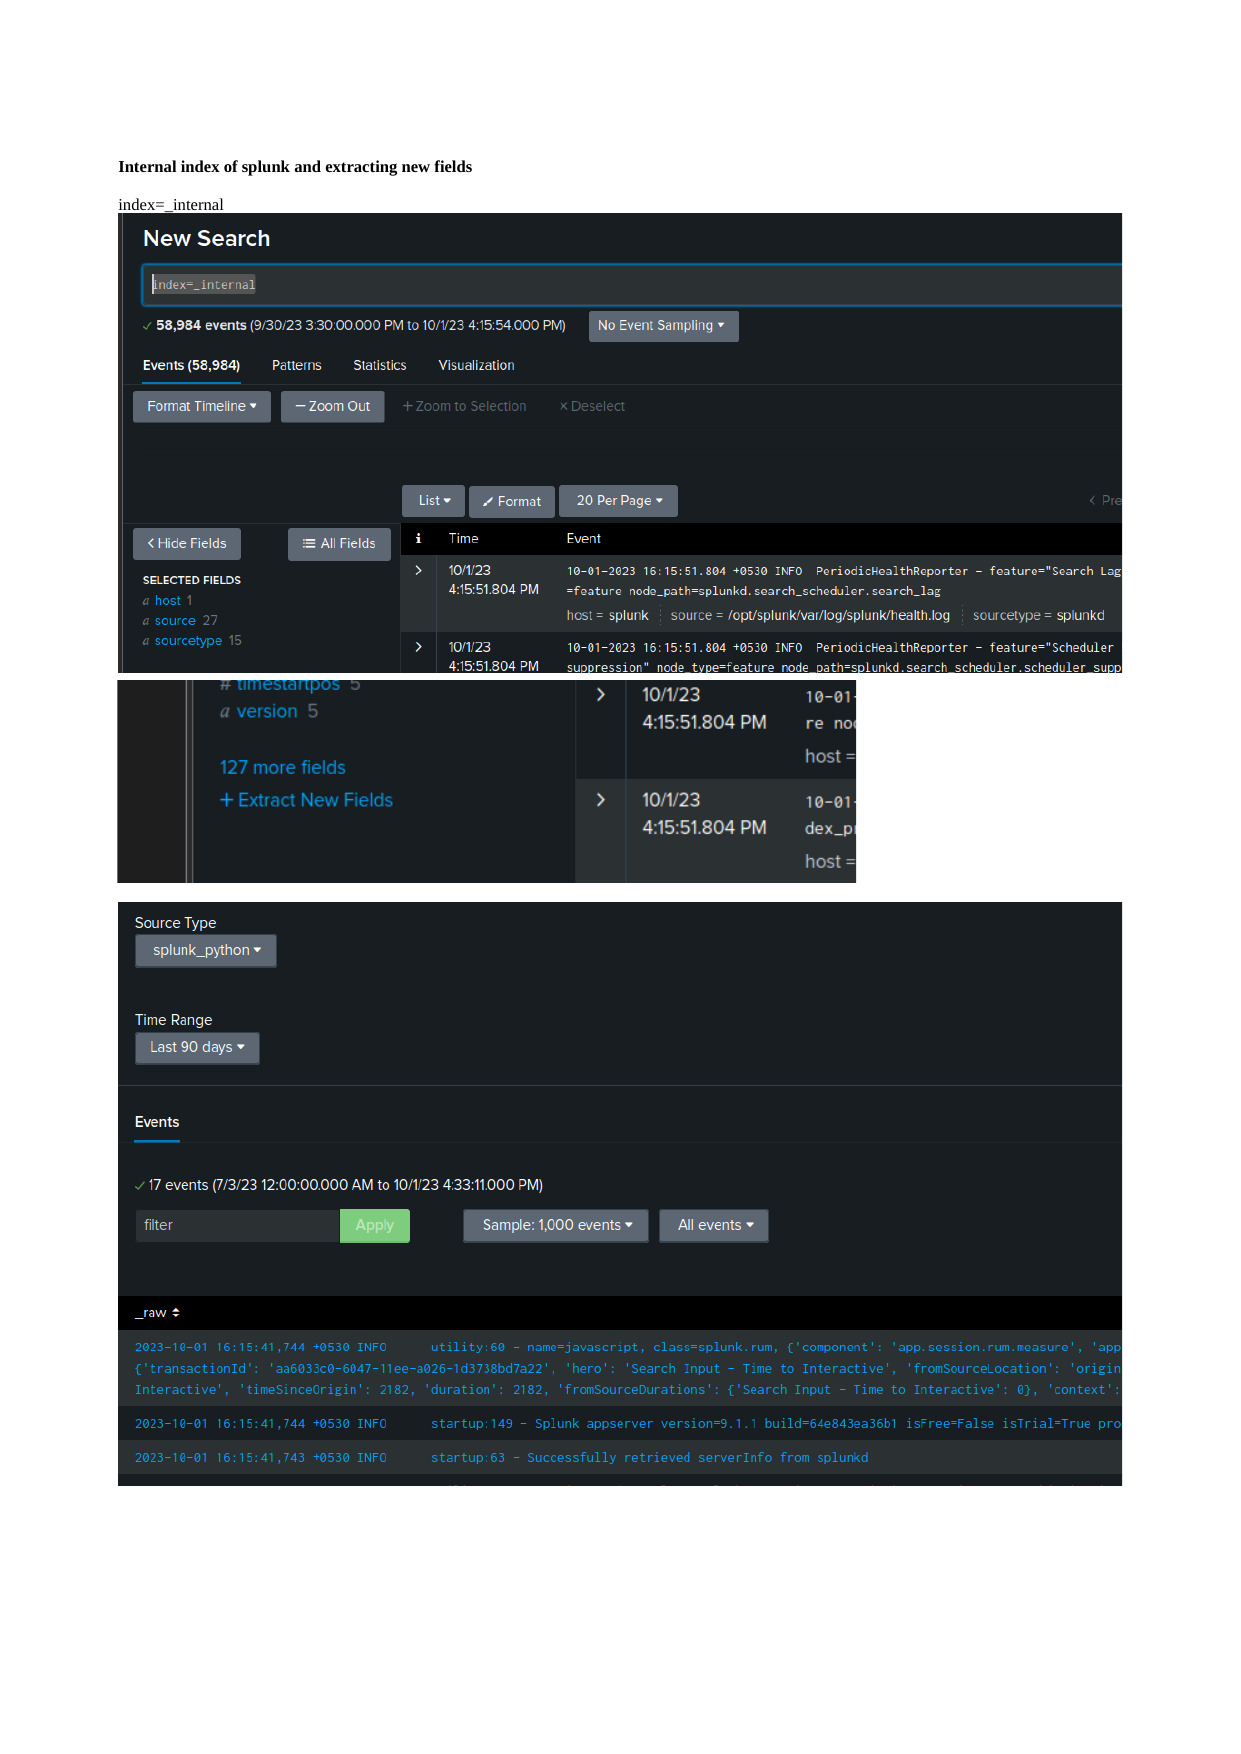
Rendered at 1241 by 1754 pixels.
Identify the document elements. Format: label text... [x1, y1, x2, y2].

picture [117, 680, 857, 883]
text Internal index of splunk and extracting new fields [118, 156, 1122, 176]
picture [118, 902, 1123, 1486]
text index=_internal [118, 195, 1122, 213]
picture [118, 213, 1123, 673]
